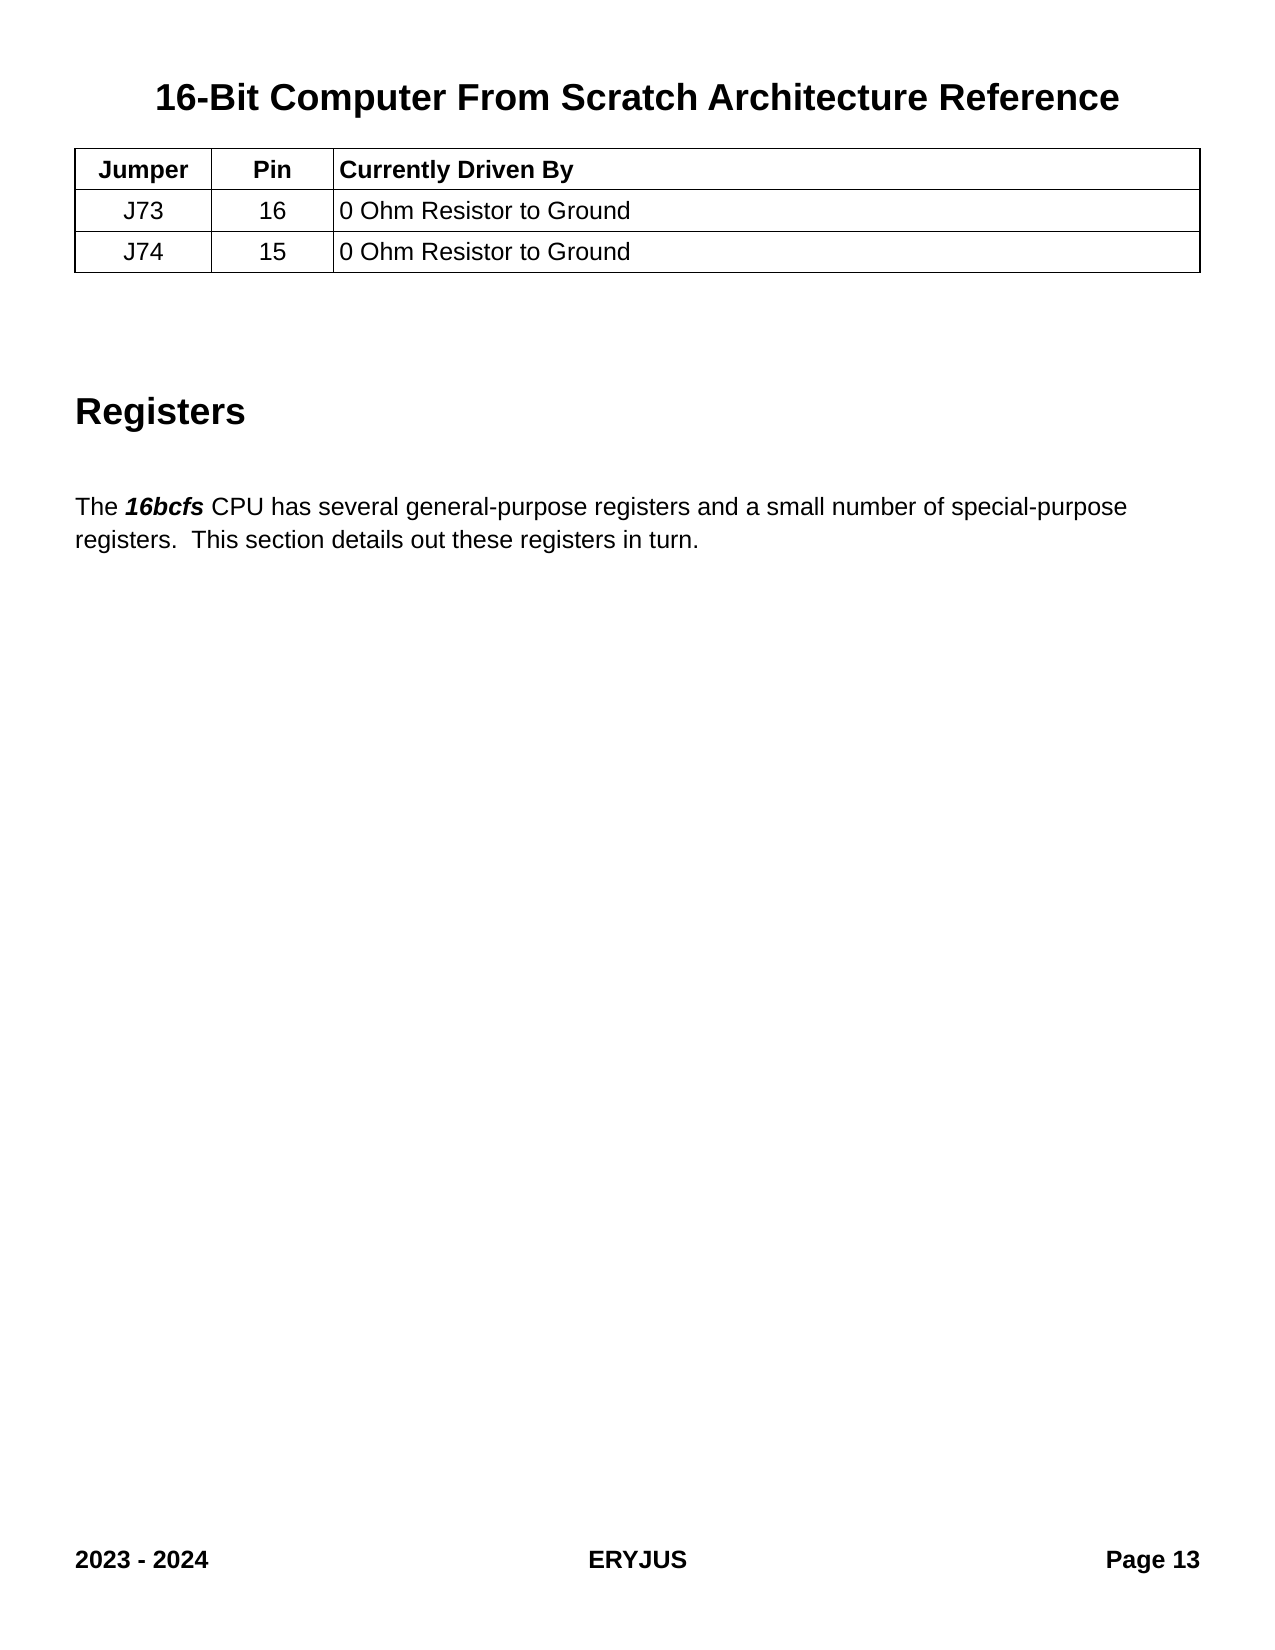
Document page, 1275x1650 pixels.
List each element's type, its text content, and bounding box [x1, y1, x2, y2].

table_header Currently Driven By [334, 149, 1199, 189]
table_cell J73 [76, 190, 211, 231]
table_header Jumper [76, 149, 211, 189]
table_cell 0 Ohm Resistor to Ground [334, 232, 1199, 272]
text The 16bcfs CPU has several general-purpose registers and a small number of special-purpose registers. This section details out these registers in turn. [75, 492, 1200, 554]
table_cell 15 [212, 232, 333, 272]
table_cell 0 Ohm Resistor to Ground [334, 190, 1199, 231]
table_header Pin [212, 149, 333, 189]
subtitle Registers [75, 389, 1200, 432]
table_cell J74 [76, 232, 211, 272]
table_cell 16 [212, 190, 333, 231]
